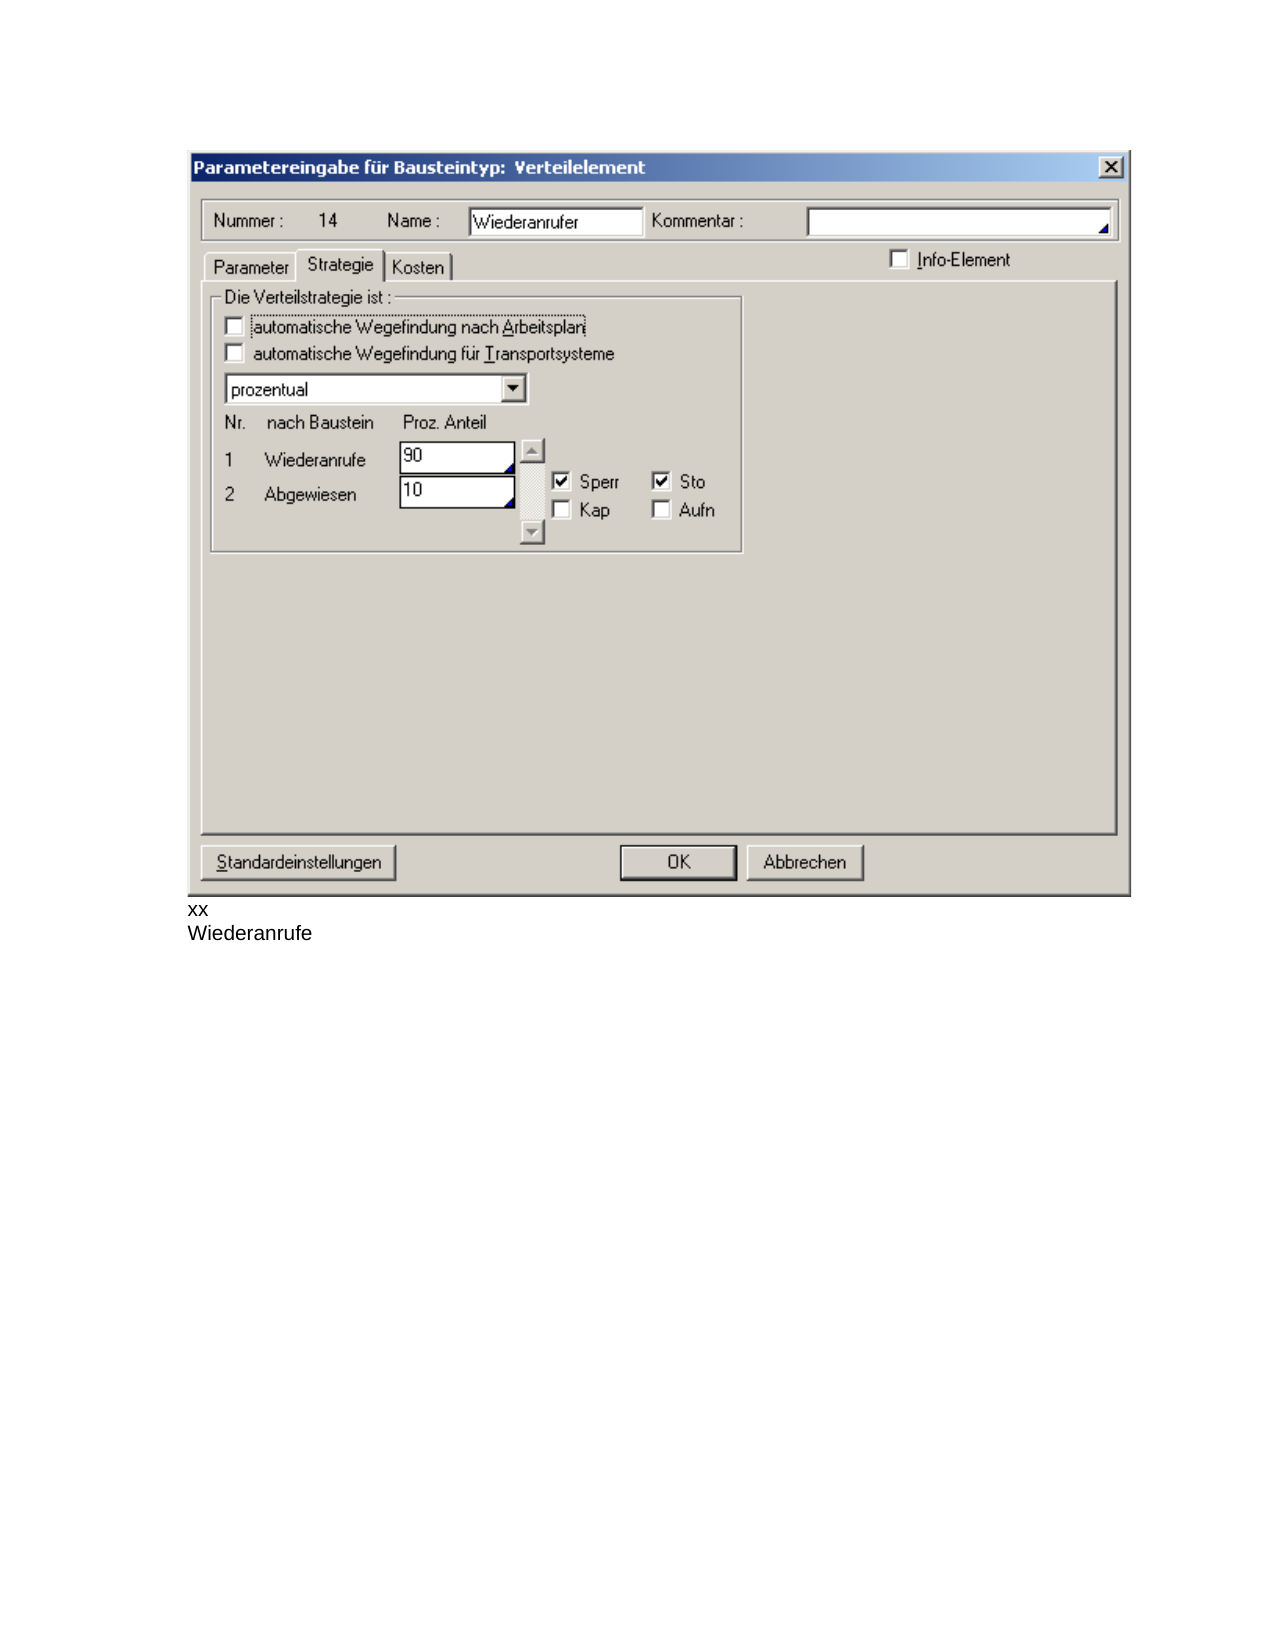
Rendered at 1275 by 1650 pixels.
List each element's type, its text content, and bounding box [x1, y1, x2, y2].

text xx [187, 897, 1087, 921]
text Wiederanrufe [187, 921, 1087, 945]
